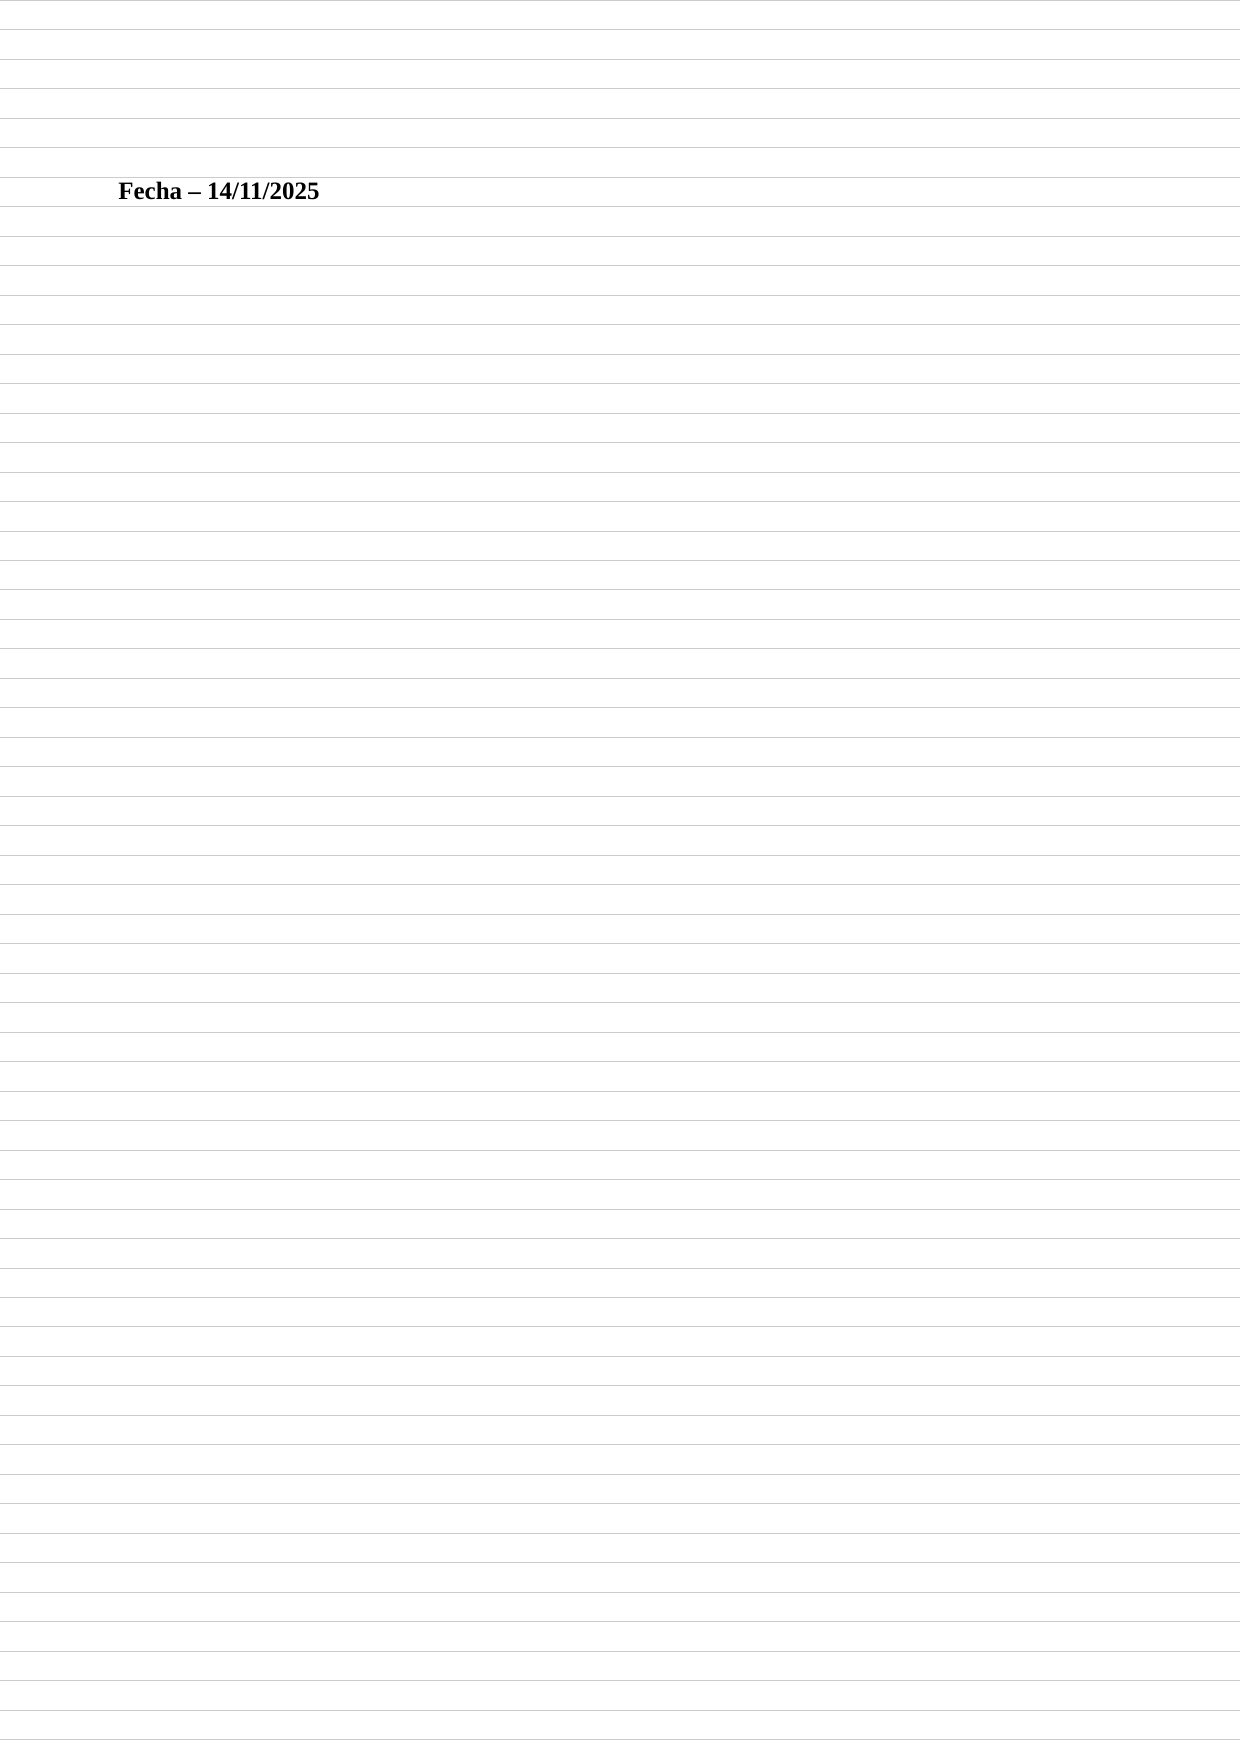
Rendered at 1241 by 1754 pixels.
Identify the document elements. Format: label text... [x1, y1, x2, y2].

text Fecha – 14/11/2025 [118, 176, 1122, 205]
